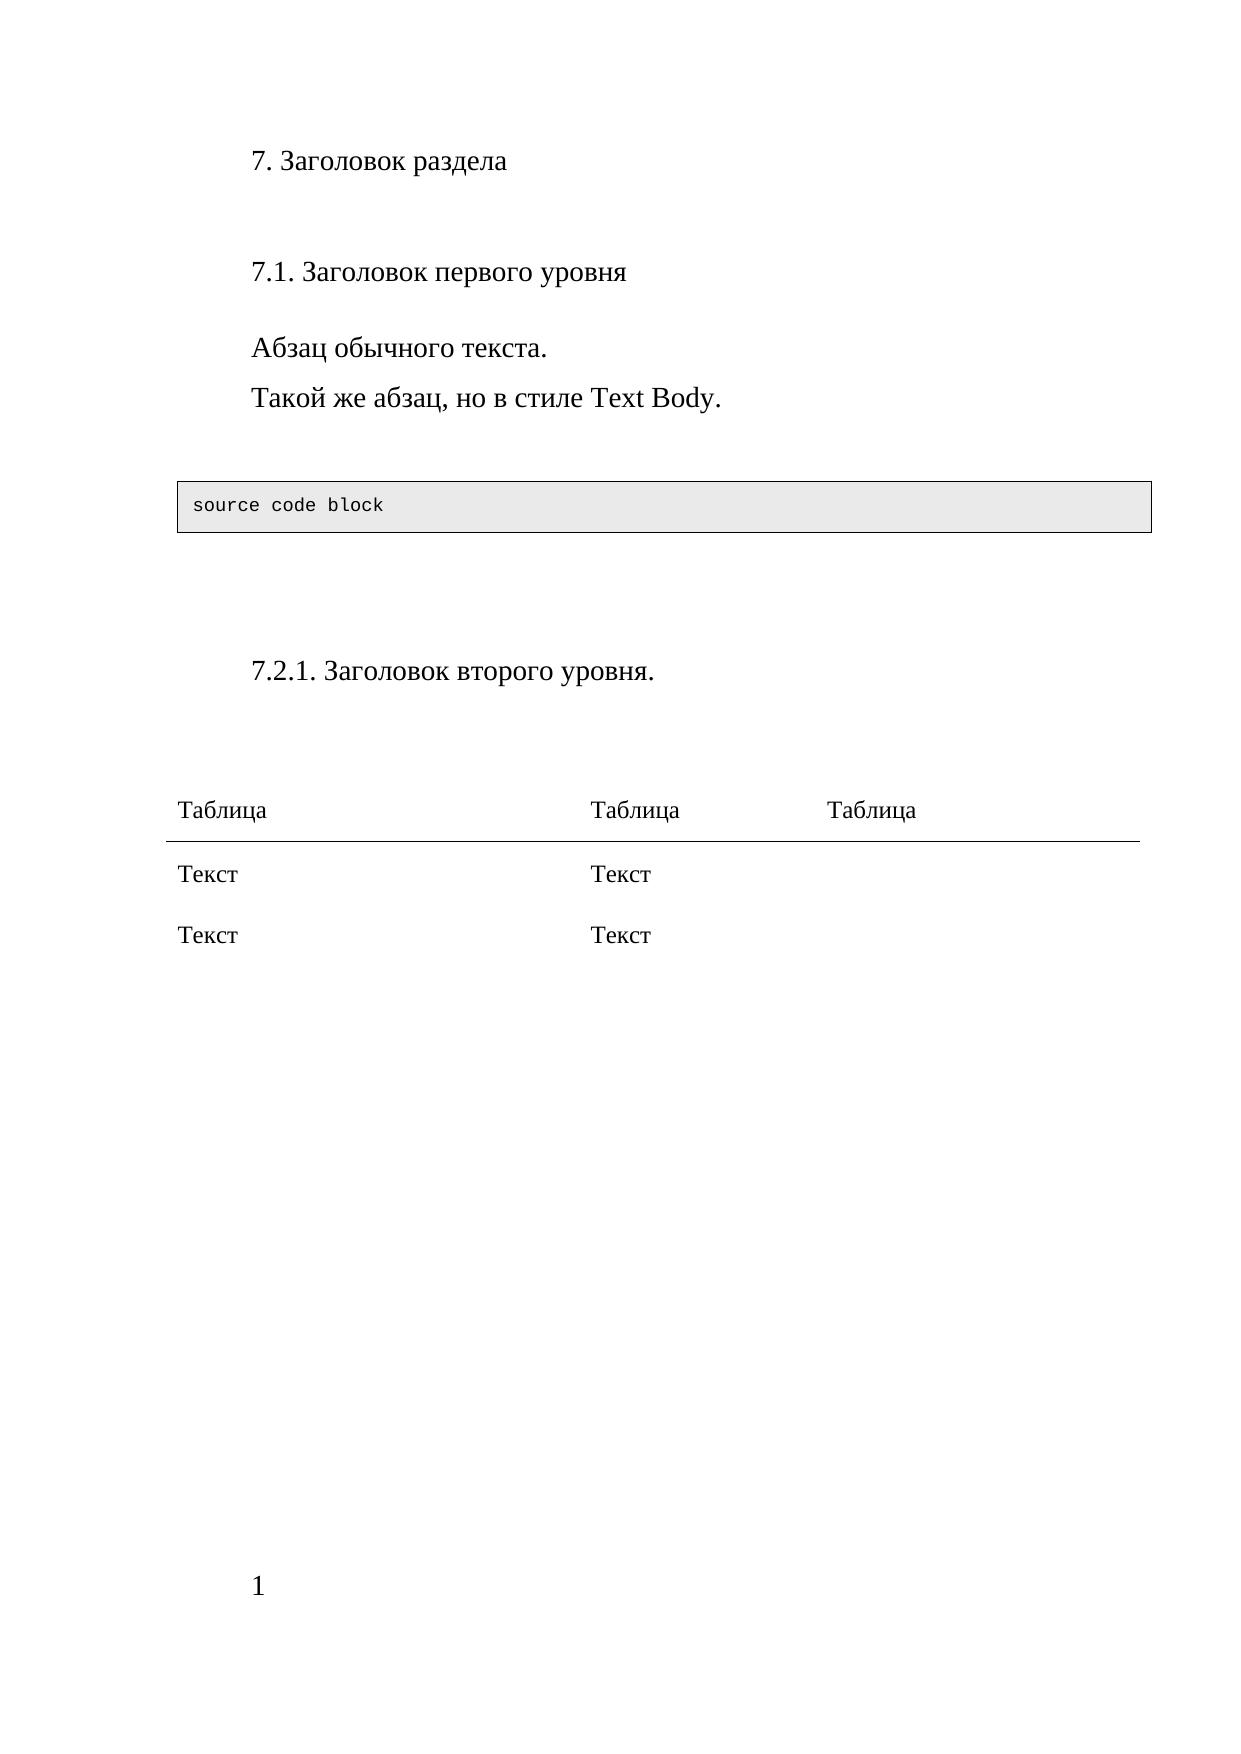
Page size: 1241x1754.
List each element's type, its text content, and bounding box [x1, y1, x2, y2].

subtitle 7.1. Заголовок первого уровня [177, 254, 1152, 287]
table_cell [816, 842, 1140, 904]
subtitle 7.2.1. Заголовок второго уровня. [177, 653, 1152, 687]
text Абзац обычного текста. [177, 330, 1152, 363]
table_cell Текст [166, 842, 579, 904]
table_header Таблица [166, 779, 579, 841]
text source code block [178, 482, 1151, 532]
title 7. Заголовок раздела [177, 143, 1152, 177]
table_cell Текст [579, 904, 816, 966]
table_header Таблица [816, 779, 1140, 841]
table_cell Текст [166, 904, 579, 966]
table_cell Текст [579, 842, 816, 904]
table_header Таблица [579, 779, 816, 841]
text Такой же абзац, но в стиле Text Body. [177, 380, 1152, 413]
table_cell [816, 904, 1140, 966]
